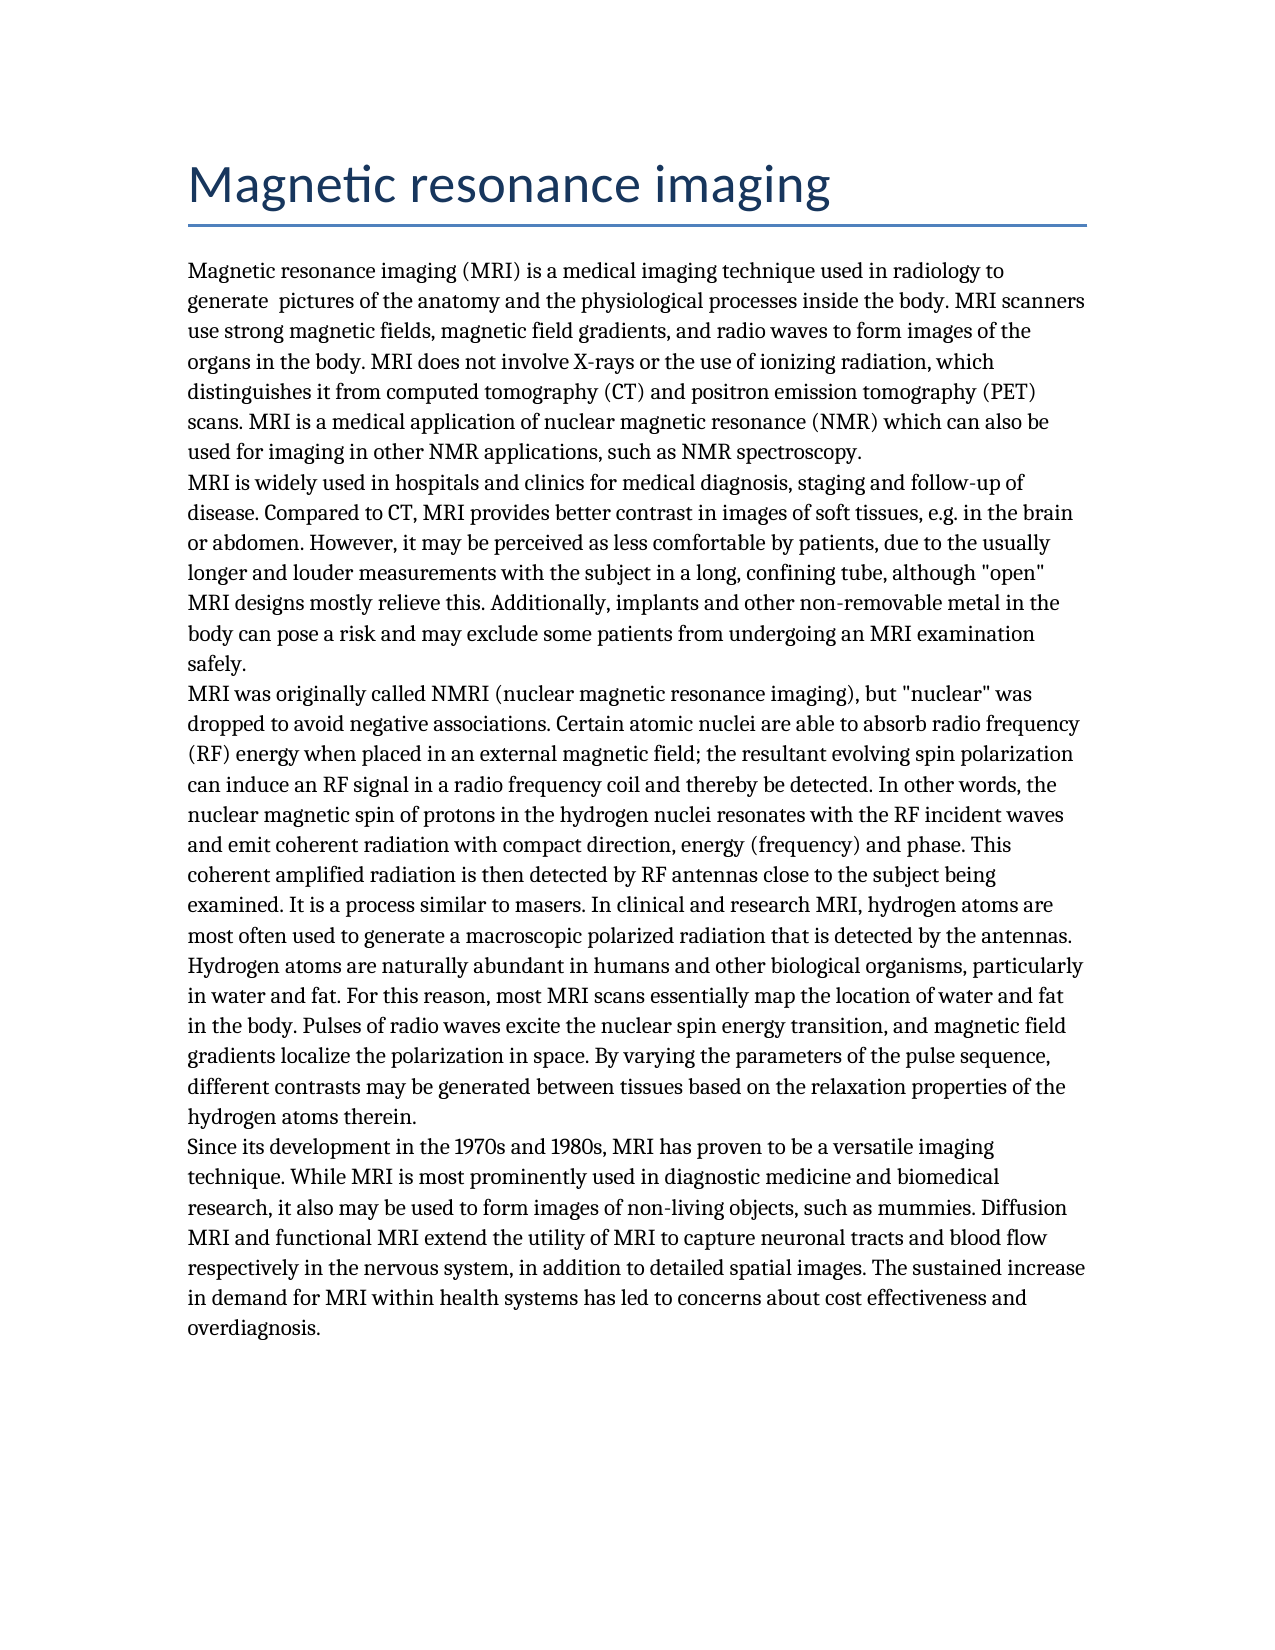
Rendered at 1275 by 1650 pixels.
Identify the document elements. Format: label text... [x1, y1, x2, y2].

text Magnetic resonance imaging (MRI) is a medical imaging technique used in radiology to generate pictures of the anatomy and the physiological processes inside the body. MRI scanners use strong magnetic fields, magnetic field gradients, and radio waves to form images of the organs in the body. MRI does not involve X-rays or the use of ionizing radiation, which distinguishes it from computed tomography (CT) and positron emission tomography (PET) scans. MRI is a medical application of nuclear magnetic resonance (NMR) which can also be used for imaging in other NMR applications, such as NMR spectroscopy. MRI is widely used in hospitals and clinics for medical diagnosis, staging and follow-up of disease. Compared to CT, MRI provides better contrast in images of soft tissues, e.g. in the brain or abdomen. However, it may be perceived as less comfortable by patients, due to the usually longer and louder measurements with the subject in a long, confining tube, although "open" MRI designs mostly relieve this. Additionally, implants and other non-removable metal in the body can pose a risk and may exclude some patients from undergoing an MRI examination safely. MRI was originally called NMRI (nuclear magnetic resonance imaging), but "nuclear" was dropped to avoid negative associations. Certain atomic nuclei are able to absorb radio frequency (RF) energy when placed in an external magnetic field; the resultant evolving spin polarization can induce an RF signal in a radio frequency coil and thereby be detected. In other words, the nuclear magnetic spin of protons in the hydrogen nuclei resonates with the RF incident waves and emit coherent radiation with compact direction, energy (frequency) and phase. This coherent amplified radiation is then detected by RF antennas close to the subject being examined. It is a process similar to masers. In clinical and research MRI, hydrogen atoms are most often used to generate a macroscopic polarized radiation that is detected by the antennas. Hydrogen atoms are naturally abundant in humans and other biological organisms, particularly in water and fat. For this reason, most MRI scans essentially map the location of water and fat in the body. Pulses of radio waves excite the nuclear spin energy transition, and magnetic field gradients localize the polarization in space. By varying the parameters of the pulse sequence, different contrasts may be generated between tissues based on the relaxation properties of the hydrogen atoms therein. Since its development in the 1970s and 1980s, MRI has proven to be a versatile imaging technique. While MRI is most prominently used in diagnostic medicine and biomedical research, it also may be used to form images of non-living objects, such as mummies. Diffusion MRI and functional MRI extend the utility of MRI to capture neuronal tracts and blood flow respectively in the nervous system, in addition to detailed spatial images. The sustained increase in demand for MRI within health systems has led to concerns about cost effectiveness and overdiagnosis. [187, 258, 1087, 1341]
title Magnetic resonance imaging [187, 150, 1087, 227]
